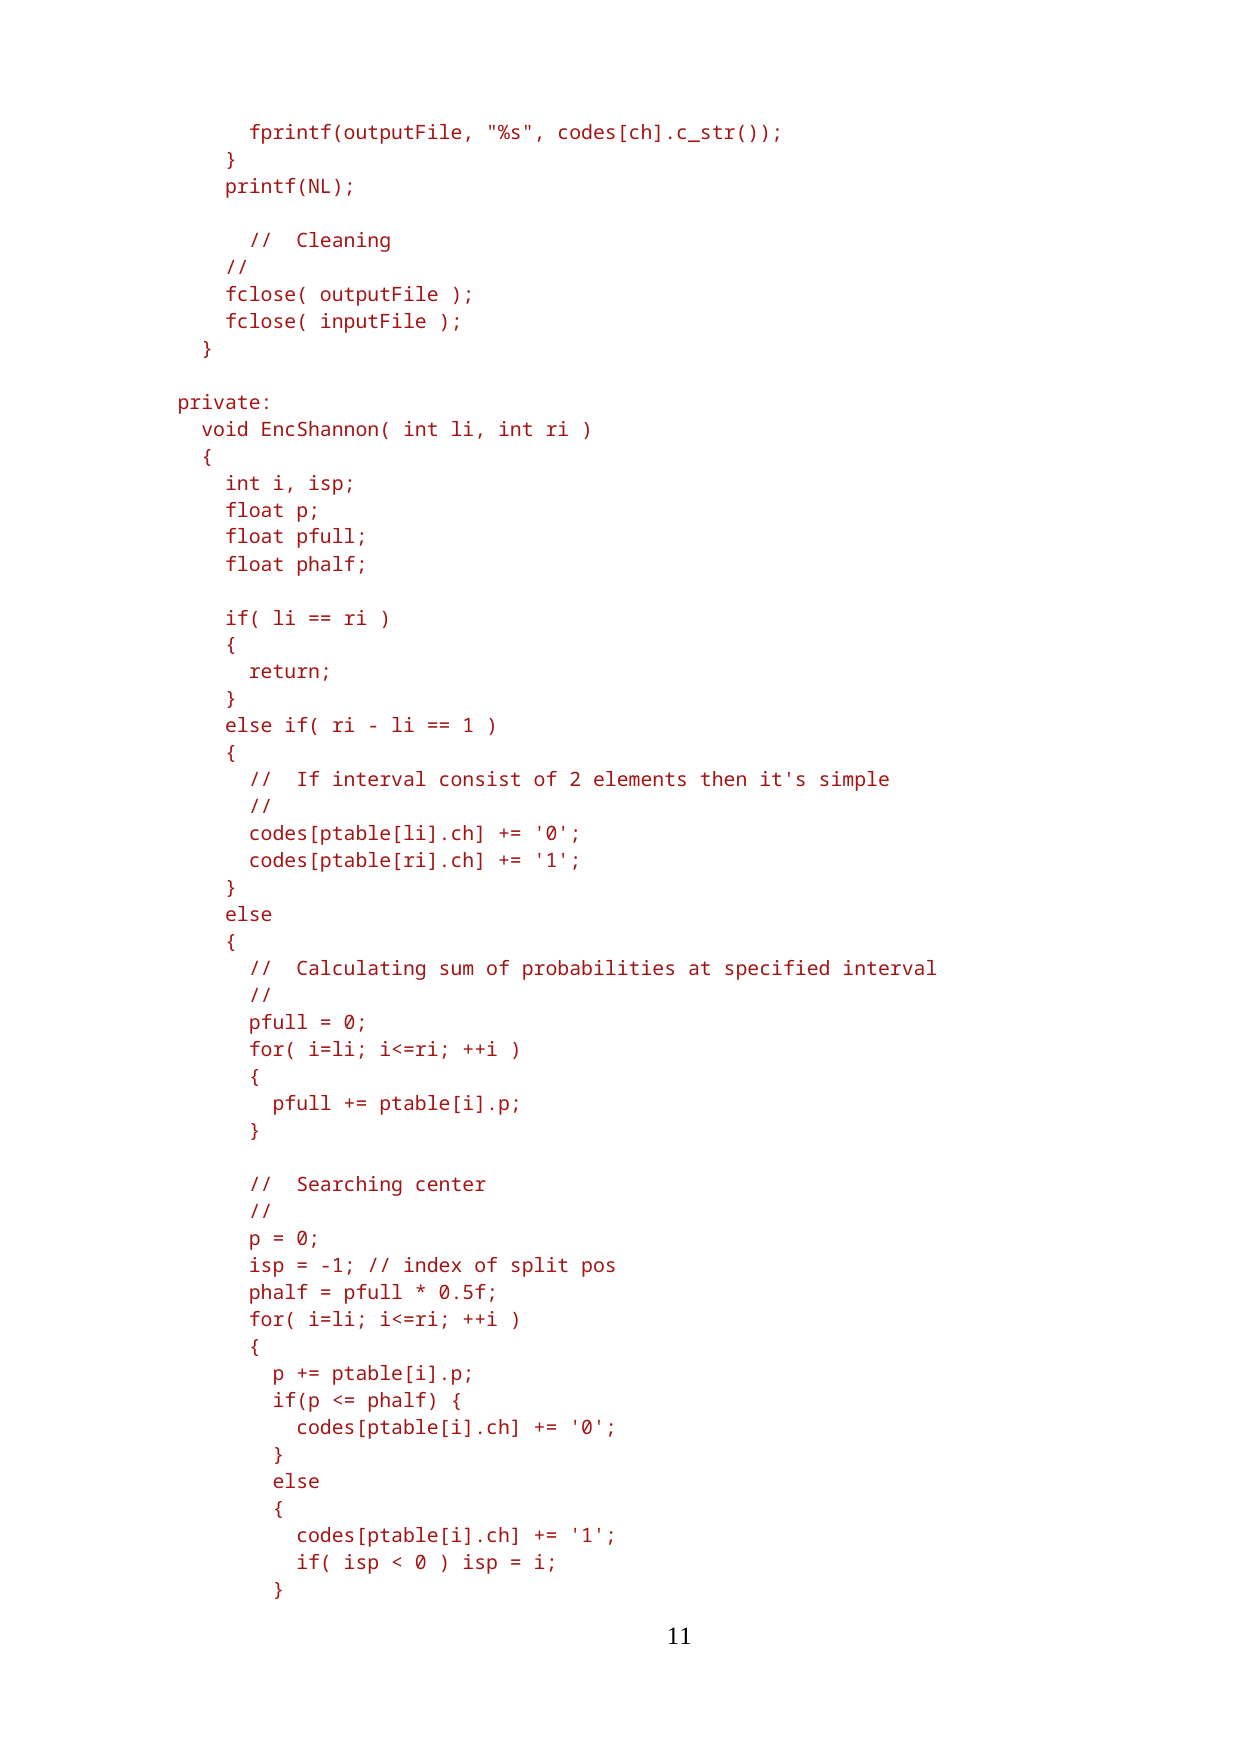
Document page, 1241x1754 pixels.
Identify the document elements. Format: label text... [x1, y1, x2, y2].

text } [177, 145, 1181, 172]
text int i, isp; [177, 469, 1181, 496]
text { [177, 631, 1181, 658]
text // Cleaning [177, 226, 1181, 253]
text float pfull; [177, 523, 1181, 550]
text return; [177, 658, 1181, 685]
text // If interval consist of 2 elements then it's simple [177, 766, 1181, 793]
text // Calculating sum of probabilities at specified interval [177, 954, 1181, 981]
text phalf = pfull * 0.5f; [177, 1278, 1181, 1305]
text p += ptable[i].p; [177, 1359, 1181, 1386]
text p = 0; [177, 1224, 1181, 1251]
text else [177, 901, 1181, 927]
text { [177, 927, 1181, 954]
text } [177, 685, 1181, 712]
text codes[ptable[i].ch] += '0'; [177, 1413, 1181, 1440]
text fprintf(outputFile, "%s", codes[ch].c_str()); [177, 118, 1181, 145]
text codes[ptable[i].ch] += '1'; [177, 1521, 1181, 1548]
text pfull = 0; [177, 1008, 1181, 1035]
text { [177, 442, 1181, 469]
text } [177, 1440, 1181, 1467]
text } [177, 334, 1181, 361]
text fclose( outputFile ); [177, 280, 1181, 307]
text for( i=li; i<=ri; ++i ) [177, 1305, 1181, 1332]
text // [177, 793, 1181, 819]
text float phalf; [177, 550, 1181, 577]
text } [177, 1575, 1181, 1602]
text void EncShannon( int li, int ri ) [177, 415, 1181, 442]
text } [177, 1116, 1181, 1143]
text for( i=li; i<=ri; ++i ) [177, 1035, 1181, 1062]
text printf(NL); [177, 172, 1181, 199]
text { [177, 739, 1181, 766]
text else [177, 1467, 1181, 1494]
text codes[ptable[ri].ch] += '1'; [177, 847, 1181, 873]
text // [177, 981, 1181, 1008]
text fclose( inputFile ); [177, 307, 1181, 334]
text else if( ri - li == 1 ) [177, 712, 1181, 739]
text isp = -1; // index of split pos [177, 1251, 1181, 1278]
text // Searching center [177, 1170, 1181, 1197]
text codes[ptable[li].ch] += '0'; [177, 819, 1181, 847]
text if( isp < 0 ) isp = i; [177, 1548, 1181, 1575]
text private: [177, 388, 1181, 415]
text if(p <= phalf) { [177, 1386, 1181, 1413]
text { [177, 1062, 1181, 1089]
text { [177, 1494, 1181, 1521]
text } [177, 873, 1181, 901]
text // [177, 253, 1181, 280]
text // [177, 1197, 1181, 1224]
text float p; [177, 496, 1181, 523]
text pfull += ptable[i].p; [177, 1089, 1181, 1116]
text { [177, 1332, 1181, 1359]
text if( li == ri ) [177, 604, 1181, 631]
